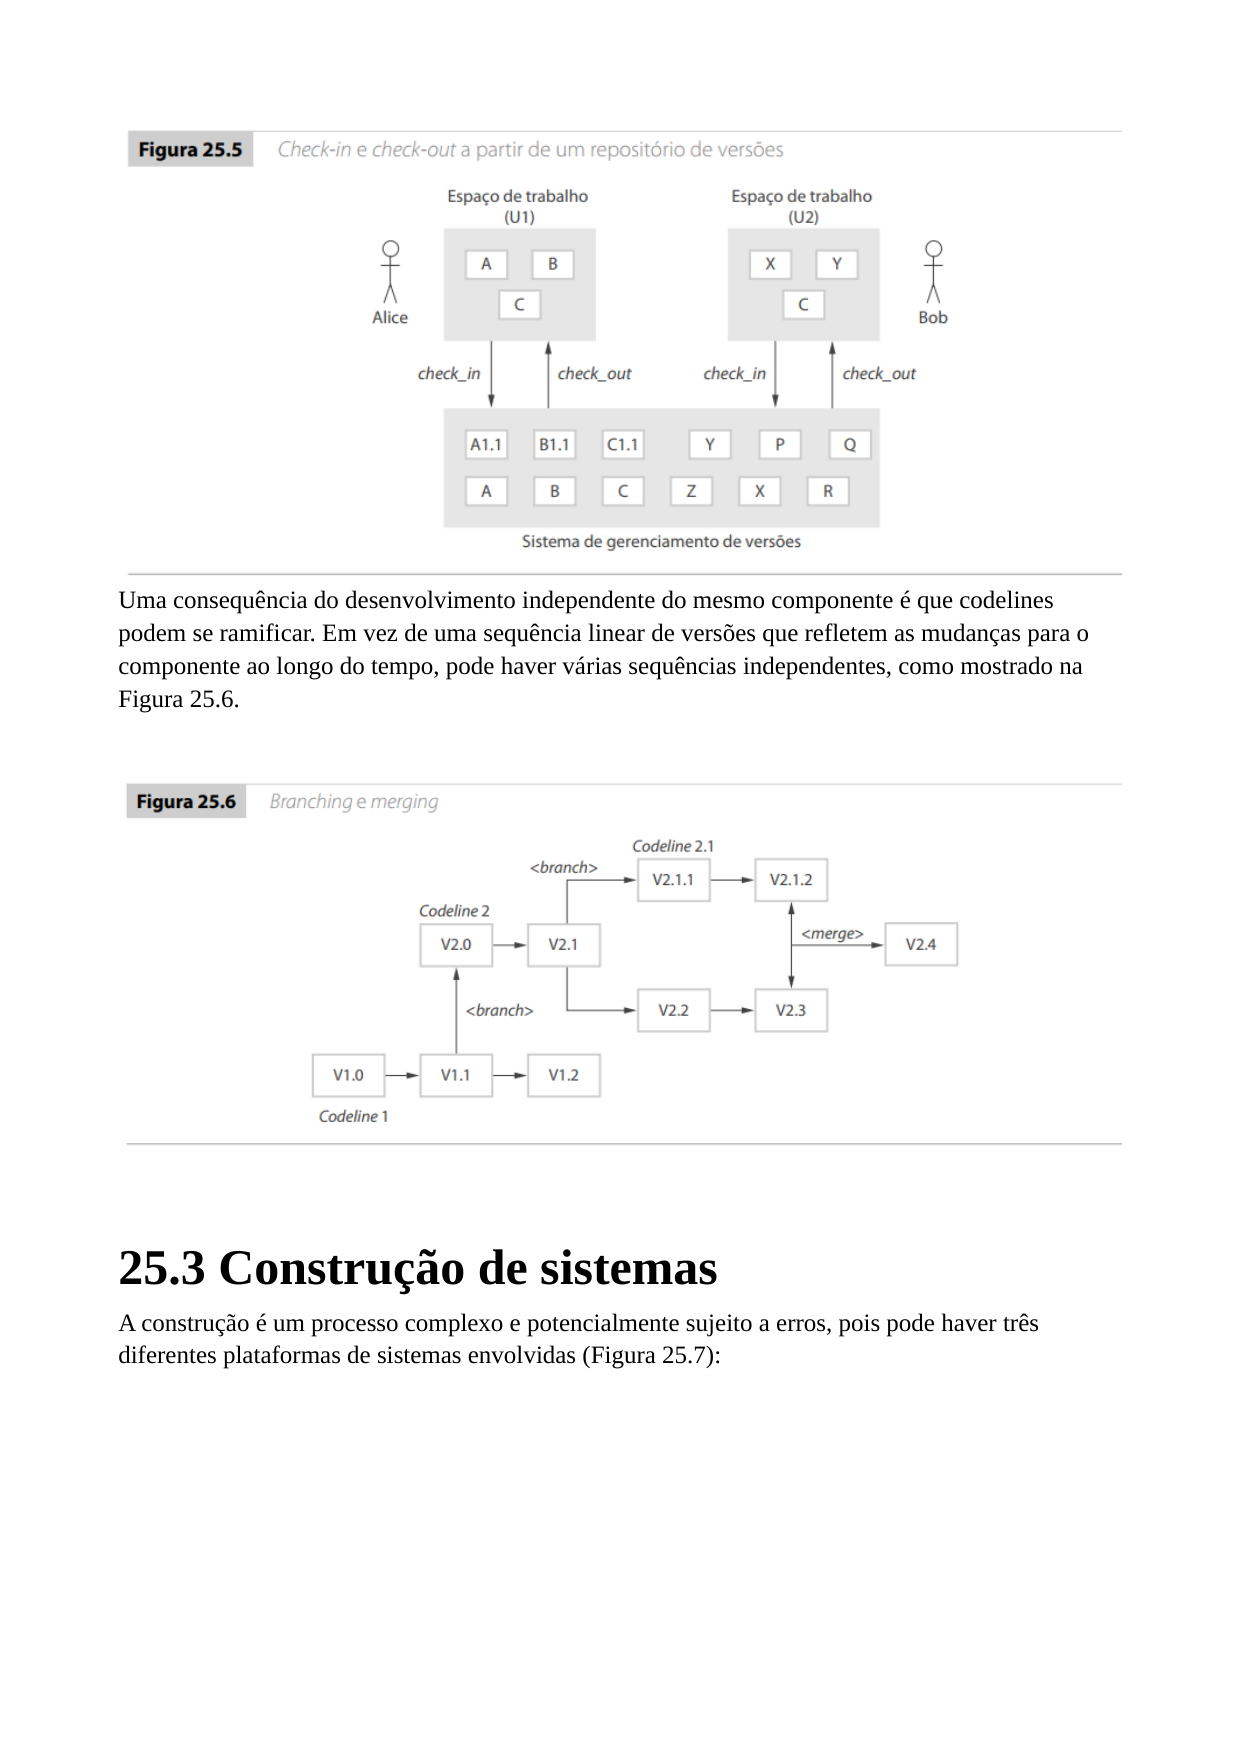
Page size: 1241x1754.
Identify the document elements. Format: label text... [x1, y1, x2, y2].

subtitle 25.3 Construção de sistemas [118, 1238, 1122, 1295]
picture [118, 118, 1123, 581]
text Uma consequência do desenvolvimento independente do mesmo componente é que codelines podem se ramificar. Em vez de uma sequência linear de versões que refletem as mudanças para o componente ao longo do tempo, pode haver várias sequências independentes, como mostrado na Figura 25.6. [118, 581, 1122, 712]
picture [118, 778, 1123, 1161]
text A construção é um processo complexo e potencialmente sujeito a erros, pois pode haver três diferentes plataformas de sistemas envolvidas (Figura 25.7): [118, 1308, 1122, 1369]
